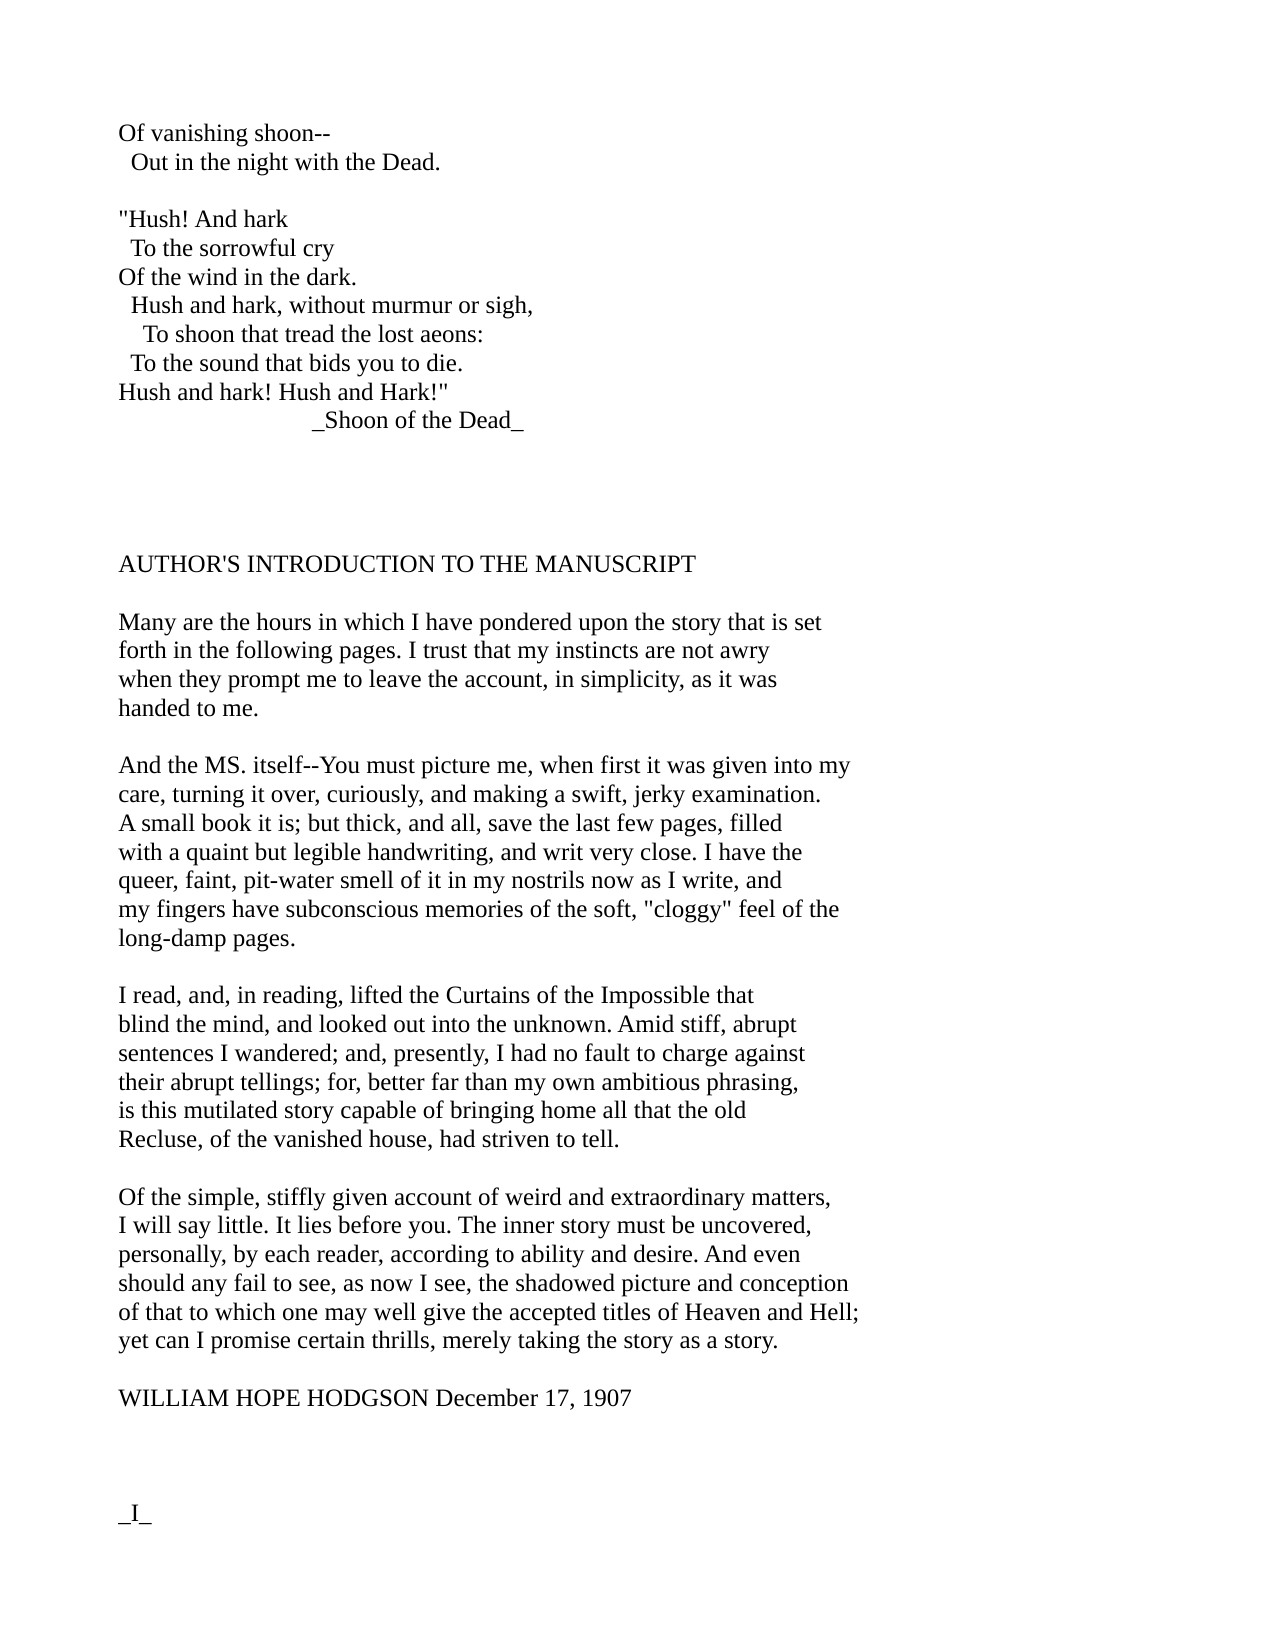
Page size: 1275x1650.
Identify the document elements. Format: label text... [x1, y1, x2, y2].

text Of the wind in the dark. [118, 262, 1157, 291]
text when they prompt me to leave the account, in simplicity, as it was [118, 664, 1157, 693]
text To the sorrowful cry [118, 233, 1157, 262]
text sentences I wandered; and, presently, I had no fault to charge against [118, 1038, 1157, 1067]
text their abrupt tellings; for, better far than my own ambitious phrasing, [118, 1067, 1157, 1096]
text To the sound that bids you to die. [118, 348, 1157, 377]
text Of vanishing shoon-- [118, 118, 1157, 147]
text personally, by each reader, according to ability and desire. And even [118, 1239, 1157, 1268]
text of that to which one may well give the accepted titles of Heaven and Hell; [118, 1297, 1157, 1326]
text my fingers have subconscious memories of the soft, "cloggy" feel of the [118, 894, 1157, 923]
text care, turning it over, curiously, and making a swift, jerky examination. [118, 779, 1157, 808]
text forth in the following pages. I trust that my instincts are not awry [118, 636, 1157, 664]
text "Hush! And hark [118, 204, 1157, 233]
text long-damp pages. [118, 923, 1157, 952]
text WILLIAM HOPE HODGSON December 17, 1907 [118, 1383, 1157, 1412]
text Of the simple, stiffly given account of weird and extraordinary matters, [118, 1182, 1157, 1211]
text I will say little. It lies before you. The inner story must be uncovered, [118, 1211, 1157, 1239]
text is this mutilated story capable of bringing home all that the old [118, 1096, 1157, 1124]
text AUTHOR'S INTRODUCTION TO THE MANUSCRIPT [118, 549, 1157, 578]
text Hush and hark! Hush and Hark!" [118, 377, 1157, 406]
text queer, faint, pit-water smell of it in my nostrils now as I write, and [118, 866, 1157, 894]
text with a quaint but legible handwriting, and writ very close. I have the [118, 837, 1157, 866]
text I read, and, in reading, lifted the Curtains of the Impossible that [118, 981, 1157, 1009]
text should any fail to see, as now I see, the shadowed picture and conception [118, 1268, 1157, 1297]
text yet can I promise certain thrills, merely taking the story as a story. [118, 1326, 1157, 1354]
text To shoon that tread the lost aeons: [118, 319, 1157, 348]
text And the MS. itself--You must picture me, when first it was given into my [118, 751, 1157, 779]
text Recluse, of the vanished house, had striven to tell. [118, 1124, 1157, 1153]
text _Shoon of the Dead_ [118, 406, 1157, 434]
text Many are the hours in which I have pondered upon the story that is set [118, 607, 1157, 636]
text _I_ [118, 1498, 1157, 1527]
text blind the mind, and looked out into the unknown. Amid stiff, abrupt [118, 1009, 1157, 1038]
text Out in the night with the Dead. [118, 147, 1157, 176]
text A small book it is; but thick, and all, save the last few pages, filled [118, 808, 1157, 837]
text handed to me. [118, 693, 1157, 722]
text Hush and hark, without murmur or sigh, [118, 291, 1157, 319]
